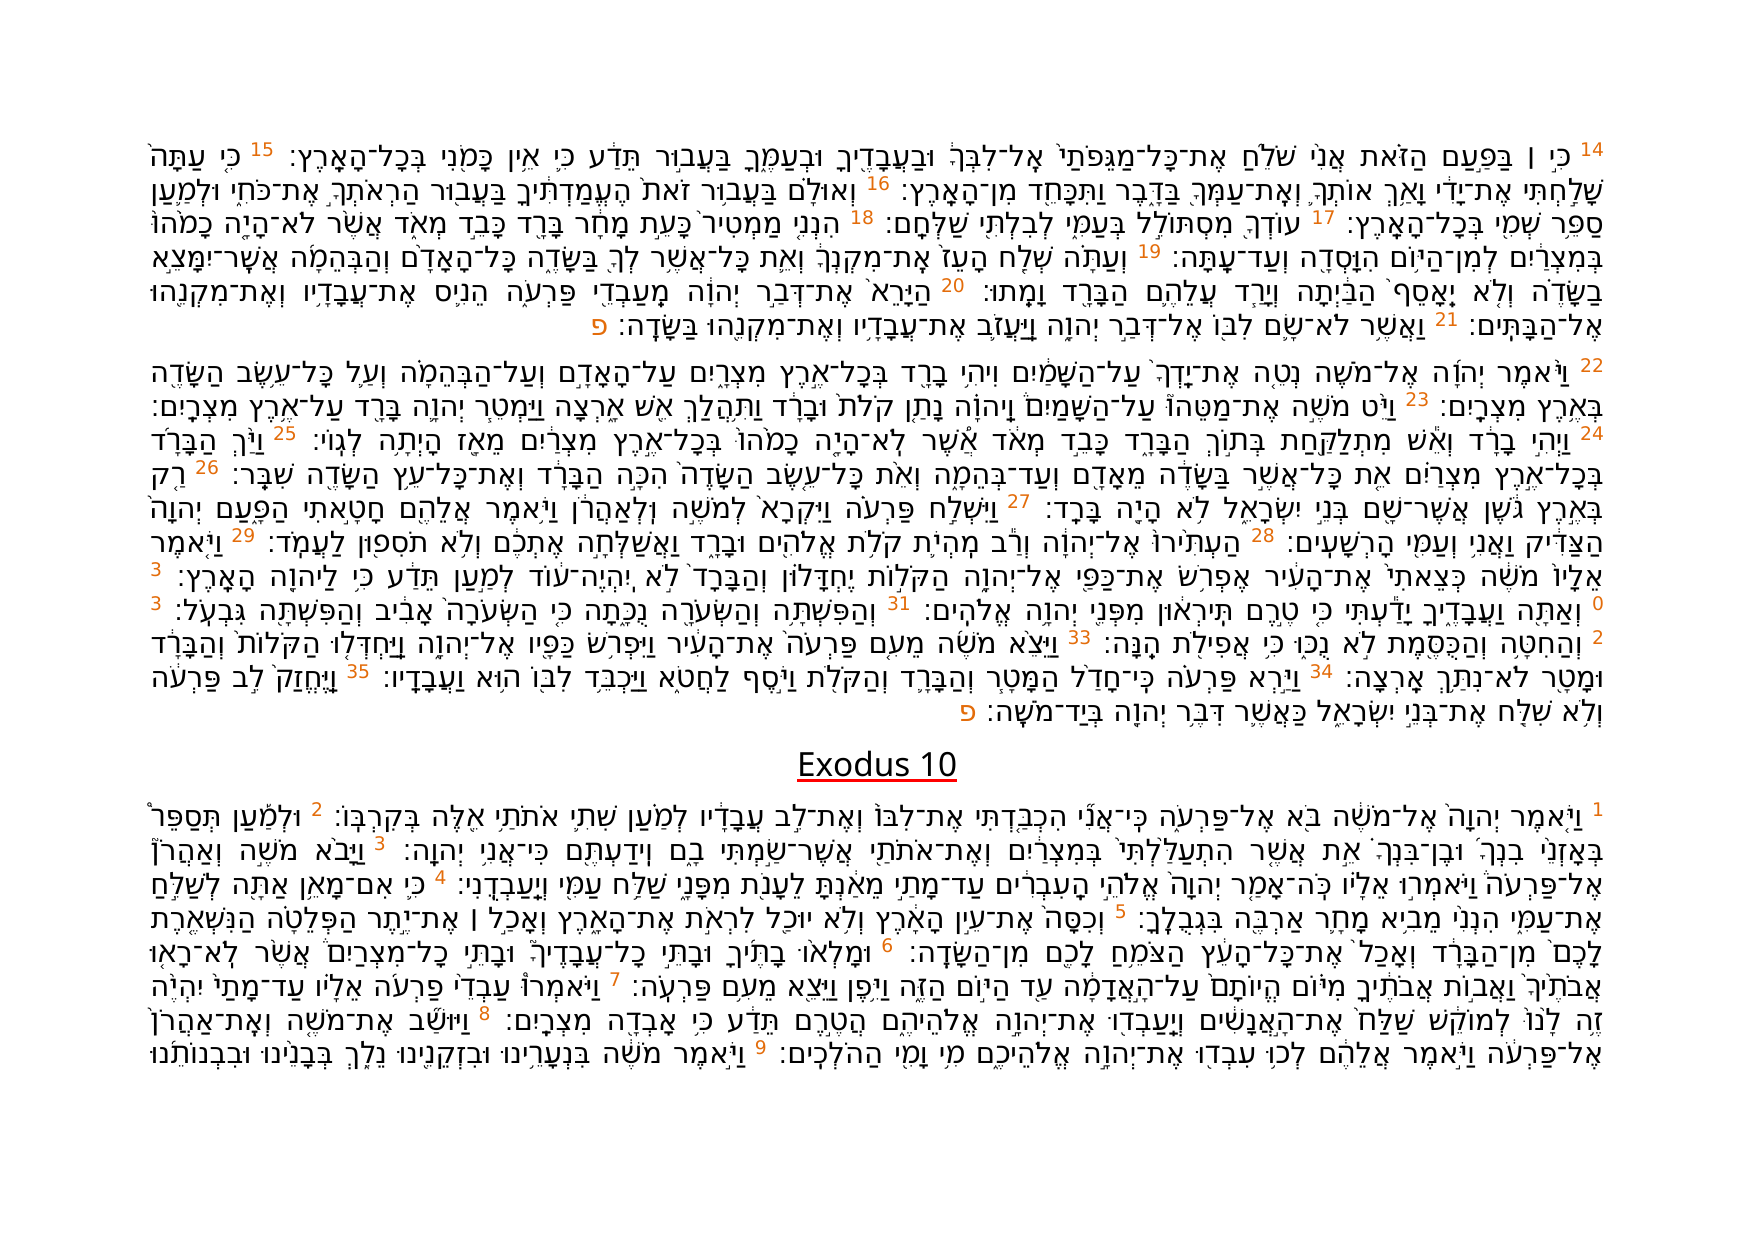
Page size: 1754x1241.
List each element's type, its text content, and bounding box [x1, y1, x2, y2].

text 22 וַיֹּ֨אמֶר יְהוָ֜ה אֶל־מֹשֶׁה נְטֵ֤ה אֶת־יָֽדְךָ֙ עַל־הַשָּׁמַ֔יִם וִיהִ֥י בָרָ֖ד בְּכָל־אֶ֣רֶץ מִצְרָ֑יִם עַל־הָאָדָ֣ם וְעַל־הַבְּהֵמָ֗ה וְעַ֛ל כָּל־עֵ֥שֶׂב הַשָּׂדֶ֖ה בְּאֶ֥רֶץ מִצְרָֽיִם׃ ‬‬‬‬23 וַיֵּ֨ט מֹשֶׁ֣ה אֶת־מַטֵּהוּ֮ עַל־הַשָּׁמַיִם֒ וַֽיהוָ֗ה נָתַ֤ן קֹלֹת֙ וּבָרָ֔ד וַתִּ֥הֲלַךְ אֵ֖שׁ אָ֑רְצָה וַיַּמְטֵ֧ר יְהוָ֛ה בָּרָ֖ד עַל־אֶ֥רֶץ מִצְרָֽיִם׃ ‬‬‬24 וַיְהִ֣י בָרָ֔ד וְאֵ֕שׁ מִתְלַקַּ֖חַת בְּת֣וֹךְ הַבָּרָ֑ד כָּבֵ֣ד מְאֹ֔ד אֲ֠שֶׁר לֹֽא־הָיָ֤ה כָמֹ֙הוּ֙ בְּכָל־אֶ֣רֶץ מִצְרַ֔יִם מֵאָ֖ז הָיְתָ֥ה לְגֽוֹי׃ ‬‬‬25 וַיַּ֨ךְ הַבָּרָ֜ד בְּכָל־אֶ֣רֶץ מִצְרַ֗יִם אֵ֚ת כָּל־אֲשֶׁ֣ר בַּשָּׂדֶ֔ה מֵאָדָ֖ם וְעַד־בְּהֵמָ֑ה וְאֵ֨ת כָּל־עֵ֤שֶׂב הַשָּׂדֶה֙ הִכָּ֣ה הַבָּרָ֔ד וְאֶת־כָּל־עֵ֥ץ הַשָּׂדֶ֖ה שִׁבֵּֽר׃ ‬‬‬26 רַ֚ק בְּאֶ֣רֶץ גֹּ֔שֶׁן אֲשֶׁר־שָׁ֖ם בְּנֵ֣י יִשְׂרָאֵ֑ל לֹ֥א הָיָ֖ה בָּרָֽד׃ ‬‬‬27 וַיִּשְׁלַ֣ח פַּרְעֹ֗ה וַיִּקְרָא֙ לְמֹשֶׁ֣ה וּֽלְאַהֲרֹ֔ן וַיֹּ֥אמֶר אֲלֵהֶ֖ם חָטָ֣אתִי הַפָּ֑עַם יְהוָה֙ הַצַּדִּ֔יק וַאֲנִ֥י וְעַמִּ֖י הָרְשָׁעִֽים׃ ‬‬‬28 הַעְתִּ֙ירוּ֙ אֶל־יְהוָ֔ה וְרַ֕ב מִֽהְיֹ֛ת קֹלֹ֥ת אֱלֹהִ֖ים וּבָרָ֑ד וַאֲשַׁלְּחָ֣ה אֶתְכֶ֔ם וְלֹ֥א תֹסִפ֖וּן לַעֲמֹֽד׃ ‬‬‬29 וַיֹּ֤אמֶר אֵלָיו֙ מֹשֶׁ֔ה כְּצֵאתִי֙ אֶת־הָעִ֔יר אֶפְרֹ֥שׂ אֶת־כַּפַּ֖י אֶל־יְהוָ֑ה הַקֹּל֣וֹת יֶחְדָּל֗וּן וְהַבָּרָד֙ לֹ֣א יִֽהְיֶה־ע֔וֹד לְמַ֣עַן תֵּדַ֔ע כִּ֥י לַיהוָ֖ה הָאָֽרֶץ׃ ‬‬‬30 וְאַתָּ֖ה וַעֲבָדֶ֑יךָ יָדַ֕עְתִּי כִּ֚י טֶ֣רֶם תִּֽירְא֔וּן מִפְּנֵ֖י יְהוָ֥ה אֱלֹהִֽים׃ ‬‬‬31 וְהַפִּשְׁתָּ֥ה וְהַשְּׂעֹרָ֖ה נֻכָּ֑תָה כִּ֤י הַשְּׂעֹרָה֙ אָבִ֔יב וְהַפִּשְׁתָּ֖ה גִּבְעֹֽל׃ ‬‬‬32 וְהַחִטָּ֥ה וְהַכֻּסֶּ֖מֶת לֹ֣א נֻכּ֑וּ כִּ֥י אֲפִילֹ֖ת הֵֽנָּה׃ ‬‬‬33 וַיֵּצֵ֨א מֹשֶׁ֜ה מֵעִ֤ם פַּרְעֹה֙ אֶת־הָעִ֔יר וַיִּפְרֹ֥שׂ כַּפָּ֖יו אֶל־יְהוָ֑ה וַֽיַּחְדְּל֤וּ הַקֹּלוֹת֙ וְהַבָּרָ֔ד וּמָטָ֖ר לֹא־נִתַּ֥ךְ אָֽרְצָה׃ ‬‬‬34 וַיַּ֣רְא פַּרְעֹ֗ה כִּֽי־חָדַ֨ל הַמָּטָ֧ר וְהַבָּרָ֛ד וְהַקֹּלֹ֖ת וַיֹּ֣סֶף לַחֲטֹ֑א וַיַּכְבֵּ֥ד לִבּ֖וֹ ה֥וּא וַעֲבָדָֽיו׃ ‬‬‬35 וַֽיֶּחֱזַק֙ לֵ֣ב פַּרְעֹ֔ה וְלֹ֥א שִׁלַּ֖ח אֶת־בְּנֵ֣י יִשְׂרָאֵ֑ל כַּאֲשֶׁ֛ר דִּבֶּ֥ר יְהוָ֖ה בְּיַד־מֹשֶֽׁה׃ פ ‬‬‬‬‬‬‬‬‬‬‬‬‬‬‬‬‬ [150, 355, 1604, 729]
text Exodus 10 [150, 741, 1604, 787]
text 8 וַיֹּ֣אמֶר יְהוָה֮ אֶל־מֹשֶׁ֣ה וְאֶֽל־אַהֲרֹן֒ קְח֤וּ לָכֶם֙ מְלֹ֣א חָפְנֵיכֶ֔ם פִּ֖יחַ כִּבְשָׁ֑ן וּזְרָק֥וֹ מֹשֶׁ֛ה הַשָּׁמַ֖יְמָה לְעֵינֵ֥י פַרְעֹֽה׃ ‬‬‬9 וְהָיָ֣ה לְאָבָ֔ק עַ֖ל כָּל־אֶ֣רֶץ מִצְרָ֑יִם וְהָיָ֨ה עַל־הָאָדָ֜ם וְעַל־הַבְּהֵמָ֗ה לִשְׁחִ֥ין פֹּרֵ֛חַ אֲבַעְבֻּעֹ֖ת בְּכָל־אֶ֥רֶץ מִצְרָֽיִם׃ ‬‬‬10 וַיִּקְח֞וּ אֶת־פִּ֣יחַ הַכִּבְשָׁ֗ן וַיַּֽעַמְדוּ֙ לִפְנֵ֣י פַרְעֹ֔ה וַיִּזְרֹ֥ק אֹת֛וֹ מֹשֶׁ֖ה הַשָּׁמָ֑יְמָה וַיְהִ֗י שְׁחִין֙ אֲבַעְבֻּעֹ֔ת פֹּרֵ֕חַ בָּאָדָ֖ם וּבַבְּהֵמָֽה׃ ‬‬‬11 וְלֹֽא־יָכְל֣וּ הֽ͏ַחַרְטֻמִּ֗ים לַעֲמֹ֛ד לִפְנֵ֥י מֹשֶׁ֖ה מִפְּנֵ֣י הַשְּׁחִ֑ין כִּֽי־הָיָ֣ה הַשְּׁחִ֔ין בּֽ͏ַחֲרְטֻמִּ֖ם וּבְכָל־מִצְרָֽיִם׃ ‬‬‬12 וַיְחַזֵּ֤ק יְהוָה֙ אֶת־לֵ֣ב פַּרְעֹ֔ה וְלֹ֥א שָׁמַ֖ע אֲלֵהֶ֑ם כַּאֲשֶׁ֛ר דִּבֶּ֥ר יְהוָ֖ה אֶל־מֹשֶֽׁה׃ ס ‬‬‬13 וַיֹּ֤אמֶר יְהוָה֙ אֶל־מֹשֶׁ֔ה הַשְׁכֵּ֣ם בַּבֹּ֔קֶר וְהִתְיַצֵּ֖ב לִפְנֵ֣י פַרְעֹ֑ה וְאָמַרְתָּ֣ אֵלָ֗יו כֹּֽה־אָמַ֤ר יְהוָה֙ אֱלֹהֵ֣י הָֽעִבְרִ֔ים שַׁלַּ֥ח אֶת־עַמִּ֖י וְיַֽעַבְדֻֽנִי׃ ‬‬‬14 כִּ֣י ׀ בַּפַּ֣עַם הַזֹּ֗את אֲנִ֨י שֹׁלֵ֜חַ אֶת־כָּל־מַגֵּפֹתַי֙ אֶֽל־לִבְּךָ֔ וּבַעֲבָדֶ֖יךָ וּבְעַמֶּ֑ךָ בַּעֲב֣וּר תֵּדַ֔ע כִּ֛י אֵ֥ין כָּמֹ֖נִי בְּכָל־הָאָֽרֶץ׃ ‬‬‬15 כִּ֤י עַתָּה֙ שָׁלַ֣חְתִּי אֶת־יָדִ֔י וָאַ֥ךְ אוֹתְךָ֛ וְאֶֽת־עַמְּךָ֖ בַּדָּ֑בֶר וַתִּכָּחֵ֖ד מִן־הָאָֽרֶץ׃ ‬‬‬16 וְאוּלָ֗ם בַּעֲב֥וּר זֹאת֙ הֶעֱמַדְתִּ֔יךָ בַּעֲב֖וּר הַרְאֹתְךָ֣ אֶת־כֹּחִ֑י וּלְמַ֛עַן סַפֵּ֥ר שְׁמִ֖י בְּכָל־הָאָֽרֶץ׃ ‬‬‬17 עוֹדְךָ֖ מִסְתּוֹלֵ֣ל בְּעַמִּ֑י לְבִלְתִּ֖י שַׁלְּחָֽם׃ ‬‬‬18 הִנְנִ֤י מַמְטִיר֙ כָּעֵ֣ת מָחָ֔ר בָּרָ֖ד כָּבֵ֣ד מְאֹ֑ד אֲשֶׁ֨ר לֹא־הָיָ֤ה כָמֹ֙הוּ֙ בְּמִצְרַ֔יִם לְמִן־הַיּ֥וֹם הִוָּסְדָ֖ה וְעַד־עָֽתָּה׃ ‬‬‬19 וְעַתָּ֗ה שְׁלַ֤ח הָעֵז֙ אֶֽת־מִקְנְךָ֔ וְאֵ֛ת כָּל־אֲשֶׁ֥ר לְךָ֖ בַּשָּׂדֶ֑ה כָּל־הָאָדָ֨ם וְהַבְּהֵמָ֜ה אֲשֶֽׁר־יִמָּצֵ֣א בַשָּׂדֶ֗ה וְלֹ֤א יֵֽאָסֵף֙ הַבַּ֔יְתָה וְיָרַ֧ד עֲלֵהֶ֛ם הַבָּרָ֖ד וָמֵֽתוּ׃ ‬‬‬20 הַיָּרֵא֙ אֶת־דְּבַ֣ר יְהוָ֔ה מֵֽעַבְדֵ֖י פַּרְעֹ֑ה הֵנִ֛יס אֶת־עֲבָדָ֥יו וְאֶת־מִקְנֵ֖הוּ אֶל־הַבָּתִּֽים׃ ‬‬‬21 וַאֲשֶׁ֥ר לֹא־שָׂ֛ם לִבּ֖וֹ אֶל־דְּבַ֣ר יְהוָ֑ה וַֽיַּעֲזֹ֛ב אֶת־עֲבָדָ֥יו וְאֶת־מִקְנֵ֖הוּ בַּשָּׂדֶֽה׃ פ ‬‬‬‬‬‬‬‬‬‬‬‬‬‬‬‬‬ [150, 139, 1604, 343]
text 1 וַיֹּ֤אמֶר יְהוָה֙ אֶל־מֹשֶׁ֔ה בֹּ֖א אֶל־פַּרְעֹ֑ה כִּֽי־אֲנִ֞י הִכְבַּ֤דְתִּי אֶת־לִבּוֹ֙ וְאֶת־לֵ֣ב עֲבָדָ֔יו לְמַ֗עַן שִׁתִ֛י אֹתֹתַ֥י אֵ֖לֶּה בְּקִרְבּֽוֹ׃ 2 וּלְמַ֡עַן תְּסַפֵּר֩ בְּאָזְנֵ֨י בִנְךָ֜ וּבֶן־בִּנְךָ֗ אֵ֣ת אֲשֶׁ֤ר הִתְעַלַּ֙לְתִּי֙ בְּמִצְרַ֔יִם וְאֶת־אֹתֹתַ֖י אֲשֶׁר־שַׂ֣מְתִּי בָ֑ם וִֽידַעְתֶּ֖ם כִּי־אֲנִ֥י יְהוָֽה׃ ‬‬‬3 וַיָּבֹ֨א מֹשֶׁ֣ה וְאַהֲרֹן֮ אֶל־פַּרְעֹה֒ וַיֹּאמְר֣וּ אֵלָ֗יו כֹּֽה־אָמַ֤ר יְהוָה֙ אֱלֹהֵ֣י הָֽעִבְרִ֔ים עַד־מָתַ֣י מֵאַ֔נְתָּ לֵעָנֹ֖ת מִפָּנָ֑י שַׁלַּ֥ח עַמִּ֖י וְיַֽעַבְדֻֽנִי׃ ‬‬‬4 כִּ֛י אִם־מָאֵ֥ן אַתָּ֖ה לְשַׁלֵּ֣חַ אֶת־עַמִּ֑י הִנְנִ֨י מֵבִ֥יא מָחָ֛ר אַרְבֶּ֖ה בִּגְבֻלֶֽךָ׃ ‬‬‬5 וְכִסָּה֙ אֶת־עֵ֣ין הָאָ֔רֶץ וְלֹ֥א יוּכַ֖ל לִרְאֹ֣ת אֶת־הָאָ֑רֶץ וְאָכַ֣ל ׀ אֶת־יֶ֣תֶר הַפְּלֵטָ֗ה הַנִּשְׁאֶ֤רֶת לָכֶם֙ מִן־הַבָּרָ֔ד וְאָכַל֙ אֶת־כָּל־הָעֵ֔ץ הַצֹּמֵ֥חַ לָכֶ֖ם מִן־הַשָּׂדֶֽה׃ ‬‬‬6 וּמָלְא֨וּ בָתֶּ֜יךָ וּבָתֵּ֣י כָל־עֲבָדֶיךָ֮ וּבָתֵּ֣י כָל־מִצְרַיִם֒ אֲשֶׁ֨ר לֹֽא־רָא֤וּ אֲבֹתֶ֙יךָ֙ וַאֲב֣וֹת אֲבֹתֶ֔יךָ מִיּ֗וֹם הֱיוֹתָם֙ עַל־הָ֣אֲדָמָ֔ה עַ֖ד הַיּ֣וֹם הַזֶּ֑ה וַיִּ֥פֶן וַיֵּצֵ֖א מֵעִ֥ם פַּרְעֹֽה׃ ‬‬‬7 וַיֹּאמְרוּ֩ עַבְדֵ֨י פַרְעֹ֜ה אֵלָ֗יו עַד־מָתַי֙ יִהְיֶ֨ה זֶ֥ה לָ֙נוּ֙ לְמוֹקֵ֔שׁ שַׁלַּח֙ אֶת־הָ֣אֲנָשִׁ֔ים וְיַֽעַבְד֖וּ אֶת־יְהוָ֣ה אֱלֹהֵיהֶ֑ם הֲטֶ֣רֶם תֵּדַ֔ע כִּ֥י אָבְדָ֖ה מִצְרָֽיִם׃ ‬‬‬8 וַיּוּשַׁ֞ב אֶת־מֹשֶׁ֤ה וְאֶֽת־אַהֲרֹן֙ אֶל־פַּרְעֹ֔ה וַיֹּ֣אמֶר אֲלֵהֶ֔ם לְכ֥וּ עִבְד֖וּ אֶת־יְהוָ֣ה אֱלֹהֵיכֶ֑ם מִ֥י וָמִ֖י הַהֹלְכִֽים׃ ‬‬‬9 וַיֹּ֣אמֶר מֹשֶׁ֔ה בִּנְעָרֵ֥ינוּ וּבִזְקֵנֵ֖ינוּ נֵלֵ֑ךְ בְּבָנֵ֨ינוּ וּבִבְנוֹתֵ֜נוּ בְּצֹאנֵ֤נוּ וּבִבְקָרֵ֙נוּ֙ נֵלֵ֔ךְ כִּ֥י חַג־יְהוָ֖ה לָֽנוּ׃ ‬‬‬10 וַיֹּ֣אמֶר אֲלֵהֶ֗ם יְהִ֨י כֵ֤ן יְהוָה֙ עִמָּכֶ֔ם כַּאֲשֶׁ֛ר אֲשַׁלַּ֥ח אֶתְכֶ֖ם וְאֶֽת־טַפְּכֶ֑ם רְא֕וּ כִּ֥י רָעָ֖ה נֶ֥גֶד פְּנֵיכֶֽם׃ ‬‬‬11 לֹ֣א כֵ֗ן לְכֽוּ־נָ֤א הַגְּבָרִים֙ וְעִבְד֣וּ אֶת־יְהוָ֔ה כִּ֥י אֹתָ֖הּ אַתֶּ֣ם מְבַקְשִׁ֑ים וַיְגָ֣רֶשׁ אֹתָ֔ם מֵאֵ֖ת פְּנֵ֥י פַרְעֹֽה׃ פ ‬‬‬‬‬‬‬‬‬‬‬‬‬ [150, 799, 1604, 1071]
